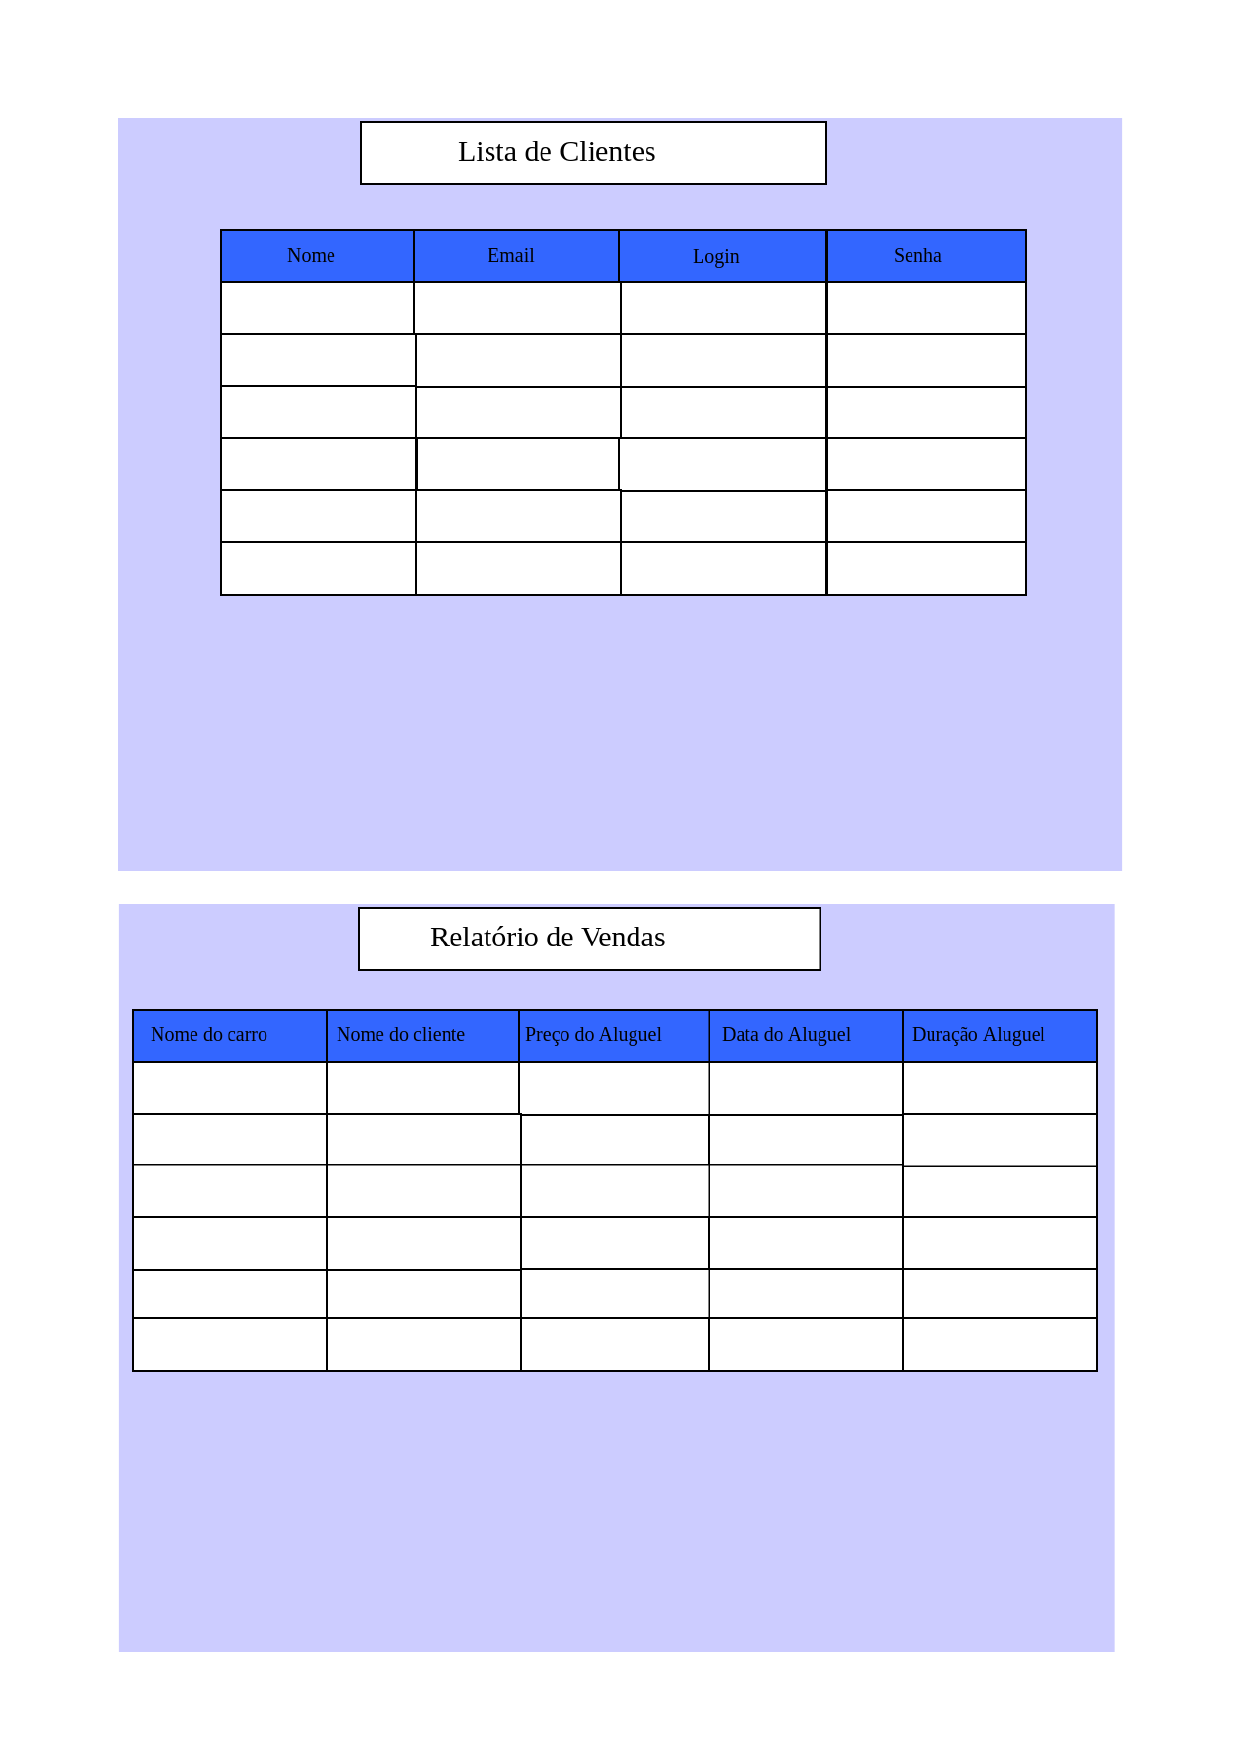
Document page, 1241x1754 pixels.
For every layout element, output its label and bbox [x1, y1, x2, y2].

picture [118, 118, 1123, 871]
picture [118, 904, 1115, 1652]
